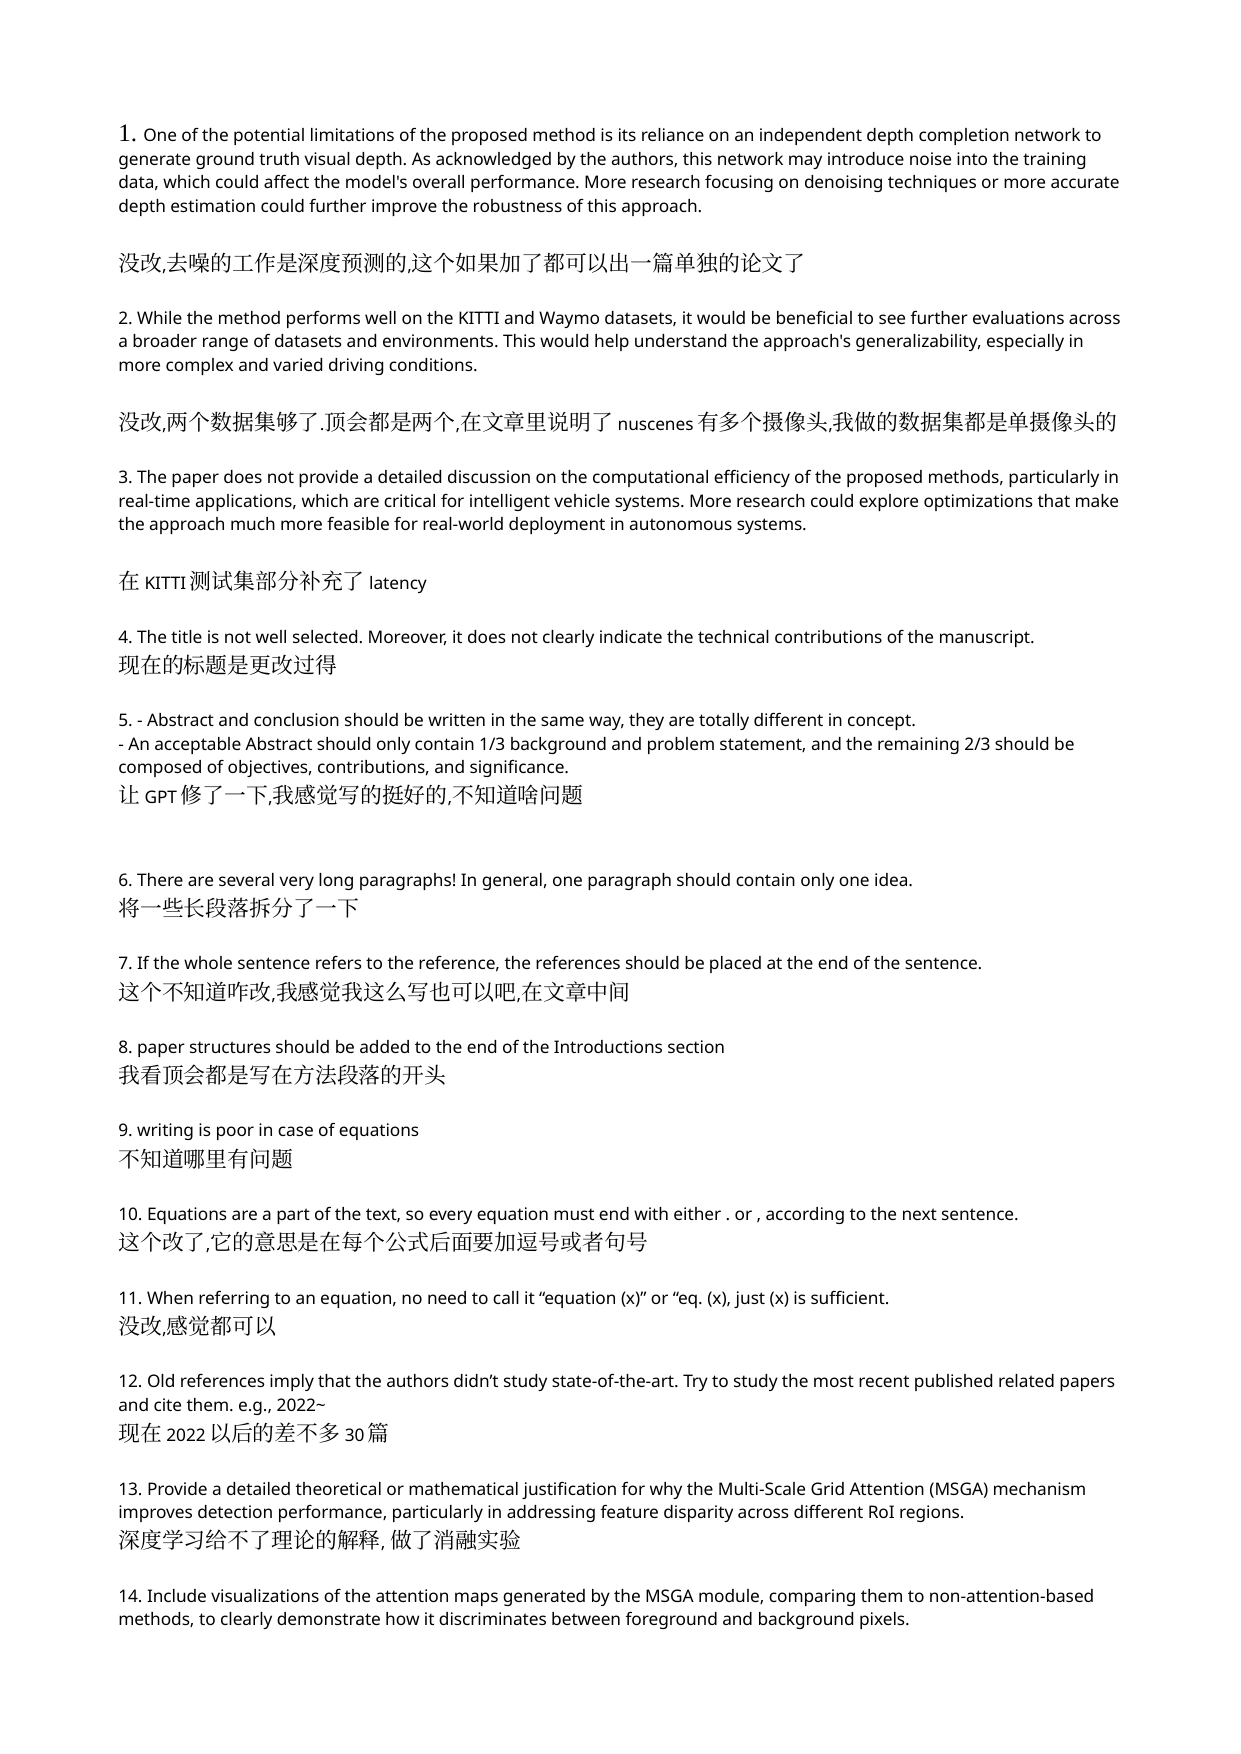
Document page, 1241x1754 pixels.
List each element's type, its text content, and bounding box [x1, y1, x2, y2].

text 将一些长段落拆分了一下 [118, 891, 1122, 922]
text 这个改了,它的意思是在每个公式后面要加逗号或者句号 [118, 1226, 1122, 1257]
text 4. The title is not well selected. Moreover, it does not clearly indicate the technical contributions of the manuscript. [118, 625, 1122, 648]
text 11. When referring to an equation, no need to call it “equation (x)” or “eq. (x), just (x) is sufficient. [118, 1286, 1122, 1309]
text 没改,感觉都可以 [118, 1309, 1122, 1341]
text 现在2022以后的差不多30篇 [118, 1416, 1122, 1448]
text 12. Old references imply that the authors didn’t study state-of-the-art. Try to study the most recent published related papers and cite them. e.g., 2022~ [118, 1369, 1122, 1416]
text 1. One of the potential limitations of the proposed method is its reliance on an independent depth completion network to generate ground truth visual depth. As acknowledged by the authors, this network may introduce noise into the training data, which could affect the model's overall performance. More research focusing on denoising techniques or more accurate depth estimation could further improve the robustness of this approach. [118, 118, 1122, 217]
text 没改,两个数据集够了.顶会都是两个,在文章里说明了nuscenes有多个摄像头,我做的数据集都是单摄像头的 [118, 405, 1122, 437]
text 7. If the whole sentence refers to the reference, the references should be placed at the end of the sentence. [118, 951, 1122, 975]
text 6. There are several very long paragraphs! In general, one paragraph should contain only one idea. [118, 868, 1122, 891]
text 我看顶会都是写在方法段落的开头 [118, 1058, 1122, 1090]
text 现在的标题是更改过得 [118, 648, 1122, 679]
text 让GPT修了一下,我感觉写的挺好的,不知道啥问题 [118, 779, 1122, 810]
text 在KITTI测试集部分补充了latency [118, 564, 1122, 596]
text 14. Include visualizations of the attention maps generated by the MSGA module, comparing them to non-attention-based methods, to clearly demonstrate how it discriminates between foreground and background pixels. [118, 1584, 1122, 1631]
text 9. writing is poor in case of equations [118, 1118, 1122, 1142]
text 5. - Abstract and conclusion should be written in the same way, they are totally different in concept. - An acceptable Abstract should only contain 1/3 background and problem statement, and the remaining 2/3 should be composed of objectives, contributions, and significance. [118, 708, 1122, 779]
text 这个不知道咋改,我感觉我这么写也可以吧,在文章中间 [118, 975, 1122, 1006]
text 不知道哪里有问题 [118, 1142, 1122, 1173]
text 2. While the method performs well on the KITTI and Waymo datasets, it would be beneficial to see further evaluations across a broader range of datasets and environments. This would help understand the approach's generalizability, especially in more complex and varied driving conditions. [118, 306, 1122, 376]
text 深度学习给不了理论的解释, 做了消融实验 [118, 1523, 1122, 1555]
text 3. The paper does not provide a detailed discussion on the computational efficiency of the proposed methods, particularly in real-time applications, which are critical for intelligent vehicle systems. More research could explore optimizations that make the approach much more feasible for real-world deployment in autonomous systems. [118, 465, 1122, 536]
text 13. Provide a detailed theoretical or mathematical justification for why the Multi-Scale Grid Attention (MSGA) mechanism improves detection performance, particularly in addressing feature disparity across different RoI regions. [118, 1477, 1122, 1523]
text 没改,去噪的工作是深度预测的,这个如果加了都可以出一篇单独的论文了 [118, 246, 1122, 277]
text 10. Equations are a part of the text, so every equation must end with either . or , according to the next sentence. [118, 1202, 1122, 1226]
text 8. paper structures should be added to the end of the Introductions section [118, 1035, 1122, 1058]
